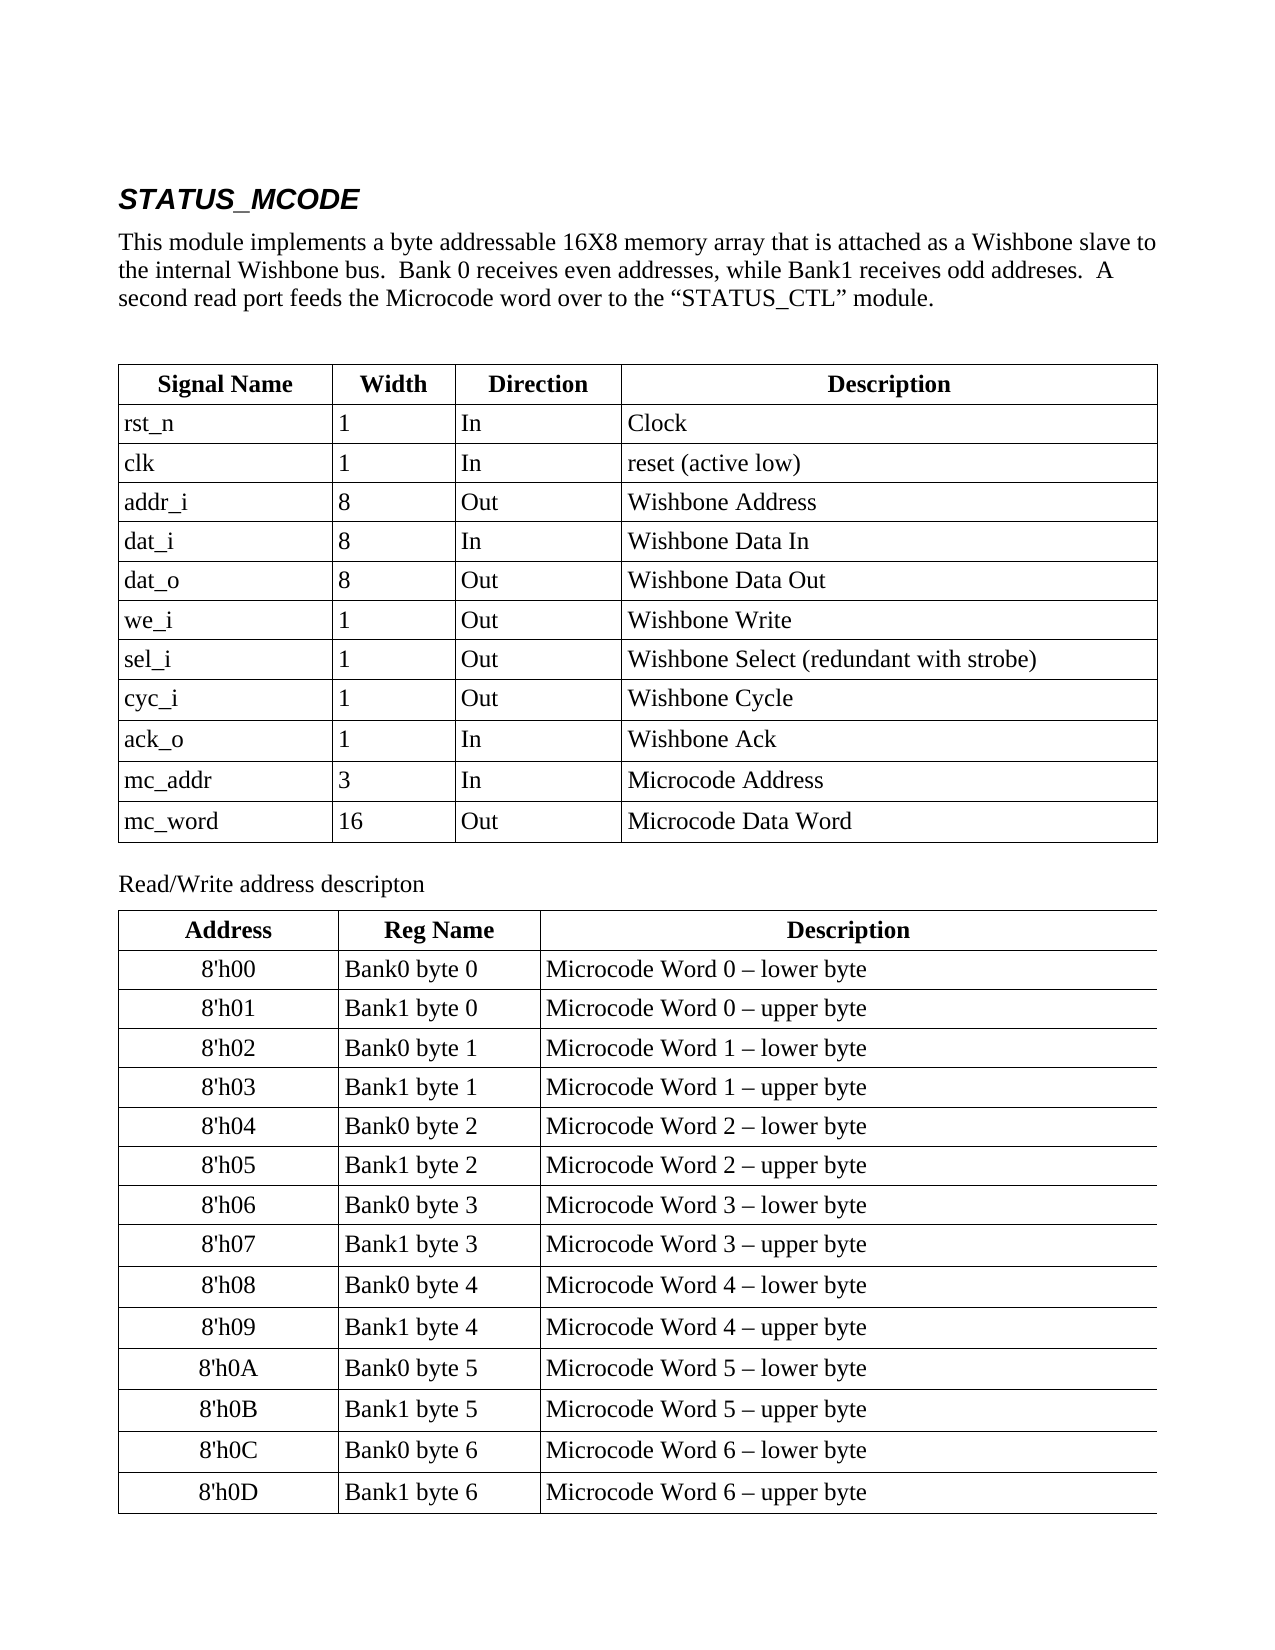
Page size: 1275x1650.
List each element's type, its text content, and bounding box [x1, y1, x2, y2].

table_cell Out [456, 562, 621, 600]
table_cell Microcode Word 1 – lower byte [541, 1029, 1157, 1067]
table_cell 8'h03 [119, 1068, 338, 1107]
table_cell Bank0 byte 3 [339, 1186, 540, 1224]
table_cell 1 [333, 601, 455, 639]
table_cell 8'h0D [119, 1473, 338, 1513]
table_cell 8'h0A [119, 1349, 338, 1389]
table_cell 8'h00 [119, 951, 338, 989]
table_cell mc_addr [119, 762, 332, 801]
table_cell Microcode Word 0 – lower byte [541, 951, 1157, 989]
table_cell sel_i [119, 640, 332, 678]
table_cell In [456, 405, 621, 443]
table_cell rst_n [119, 405, 332, 443]
table_cell Microcode Word 5 – lower byte [541, 1349, 1157, 1389]
table_header Description [541, 911, 1157, 949]
table_cell Out [456, 680, 621, 720]
table_cell Out [456, 802, 621, 842]
table_cell Microcode Word 1 – upper byte [541, 1068, 1157, 1107]
table_cell 8'h07 [119, 1225, 338, 1266]
table_cell Bank0 byte 5 [339, 1349, 540, 1389]
table_cell ack_o [119, 721, 332, 761]
table_header Address [119, 911, 338, 949]
table_cell 8 [333, 483, 455, 521]
table_cell 8'h09 [119, 1308, 338, 1348]
table_cell 1 [333, 405, 455, 443]
table_cell Microcode Word 2 – upper byte [541, 1147, 1157, 1185]
table_cell Out [456, 640, 621, 678]
table_cell 8'h01 [119, 990, 338, 1028]
table_cell Microcode Word 0 – upper byte [541, 990, 1157, 1028]
table_cell Bank0 byte 1 [339, 1029, 540, 1067]
table_header Reg Name [339, 911, 540, 949]
table_cell 1 [333, 640, 455, 678]
table_cell In [456, 522, 621, 561]
table_cell Microcode Address [622, 762, 1157, 801]
table_cell Bank1 byte 0 [339, 990, 540, 1028]
table_cell 8 [333, 562, 455, 600]
table_cell dat_i [119, 522, 332, 561]
table_cell cyc_i [119, 680, 332, 720]
table_cell 1 [333, 721, 455, 761]
table_cell Clock [622, 405, 1157, 443]
table_cell 8'h0C [119, 1432, 338, 1472]
table_cell Wishbone Ack [622, 721, 1157, 761]
table_cell Bank0 byte 6 [339, 1432, 540, 1472]
table_cell 8'h02 [119, 1029, 338, 1067]
table_cell Bank1 byte 4 [339, 1308, 540, 1348]
table_cell Microcode Word 2 – lower byte [541, 1108, 1157, 1146]
table_cell Microcode Word 4 – upper byte [541, 1308, 1157, 1348]
table_cell Microcode Word 6 – upper byte [541, 1473, 1157, 1513]
table_header Direction [456, 365, 621, 403]
table_cell Microcode Word 5 – upper byte [541, 1390, 1157, 1431]
table_cell 1 [333, 444, 455, 482]
table_cell 8'h05 [119, 1147, 338, 1185]
table_cell 8'h08 [119, 1267, 338, 1307]
table_cell Wishbone Write [622, 601, 1157, 639]
table_cell Microcode Data Word [622, 802, 1157, 842]
table_cell Microcode Word 3 – upper byte [541, 1225, 1157, 1266]
table_cell 8'h0B [119, 1390, 338, 1431]
table_cell 8'h06 [119, 1186, 338, 1224]
table_cell Out [456, 601, 621, 639]
table_cell Bank1 byte 3 [339, 1225, 540, 1266]
table_header Description [622, 365, 1157, 403]
table_cell clk [119, 444, 332, 482]
table_cell Bank1 byte 5 [339, 1390, 540, 1431]
text Read/Write address descripton [118, 870, 1157, 898]
table_cell Bank0 byte 0 [339, 951, 540, 989]
table_cell Out [456, 483, 621, 521]
table_cell Bank0 byte 2 [339, 1108, 540, 1146]
table_cell In [456, 762, 621, 801]
table_cell Microcode Word 4 – lower byte [541, 1267, 1157, 1307]
table_cell In [456, 444, 621, 482]
table_cell 8'h04 [119, 1108, 338, 1146]
text This module implements a byte addressable 16X8 memory array that is attached as a Wishbone slave to the internal Wishbone bus. Bank 0 receives even addresses, while Bank1 receives odd addreses. A second read port feeds the Microcode word over to the “STATUS_CTL” module. [118, 228, 1157, 312]
table_cell dat_o [119, 562, 332, 600]
table_cell Bank1 byte 6 [339, 1473, 540, 1513]
table_cell Wishbone Select (redundant with strobe) [622, 640, 1157, 678]
table_cell Wishbone Data In [622, 522, 1157, 561]
table_cell we_i [119, 601, 332, 639]
table_cell 1 [333, 680, 455, 720]
table_cell Bank0 byte 4 [339, 1267, 540, 1307]
table_cell In [456, 721, 621, 761]
table_cell Wishbone Data Out [622, 562, 1157, 600]
table_cell 8 [333, 522, 455, 561]
table_cell Microcode Word 6 – lower byte [541, 1432, 1157, 1472]
table_cell 3 [333, 762, 455, 801]
table_cell Wishbone Address [622, 483, 1157, 521]
table_cell addr_i [119, 483, 332, 521]
table_cell mc_word [119, 802, 332, 842]
table_cell Wishbone Cycle [622, 680, 1157, 720]
table_cell Microcode Word 3 – lower byte [541, 1186, 1157, 1224]
table_cell Bank1 byte 2 [339, 1147, 540, 1185]
table_cell reset (active low) [622, 444, 1157, 482]
subtitle STATUS_MCODE [118, 183, 1157, 216]
table_header Signal Name [119, 365, 332, 403]
table_header Width [333, 365, 455, 403]
table_cell Bank1 byte 1 [339, 1068, 540, 1107]
table_cell 16 [333, 802, 455, 842]
